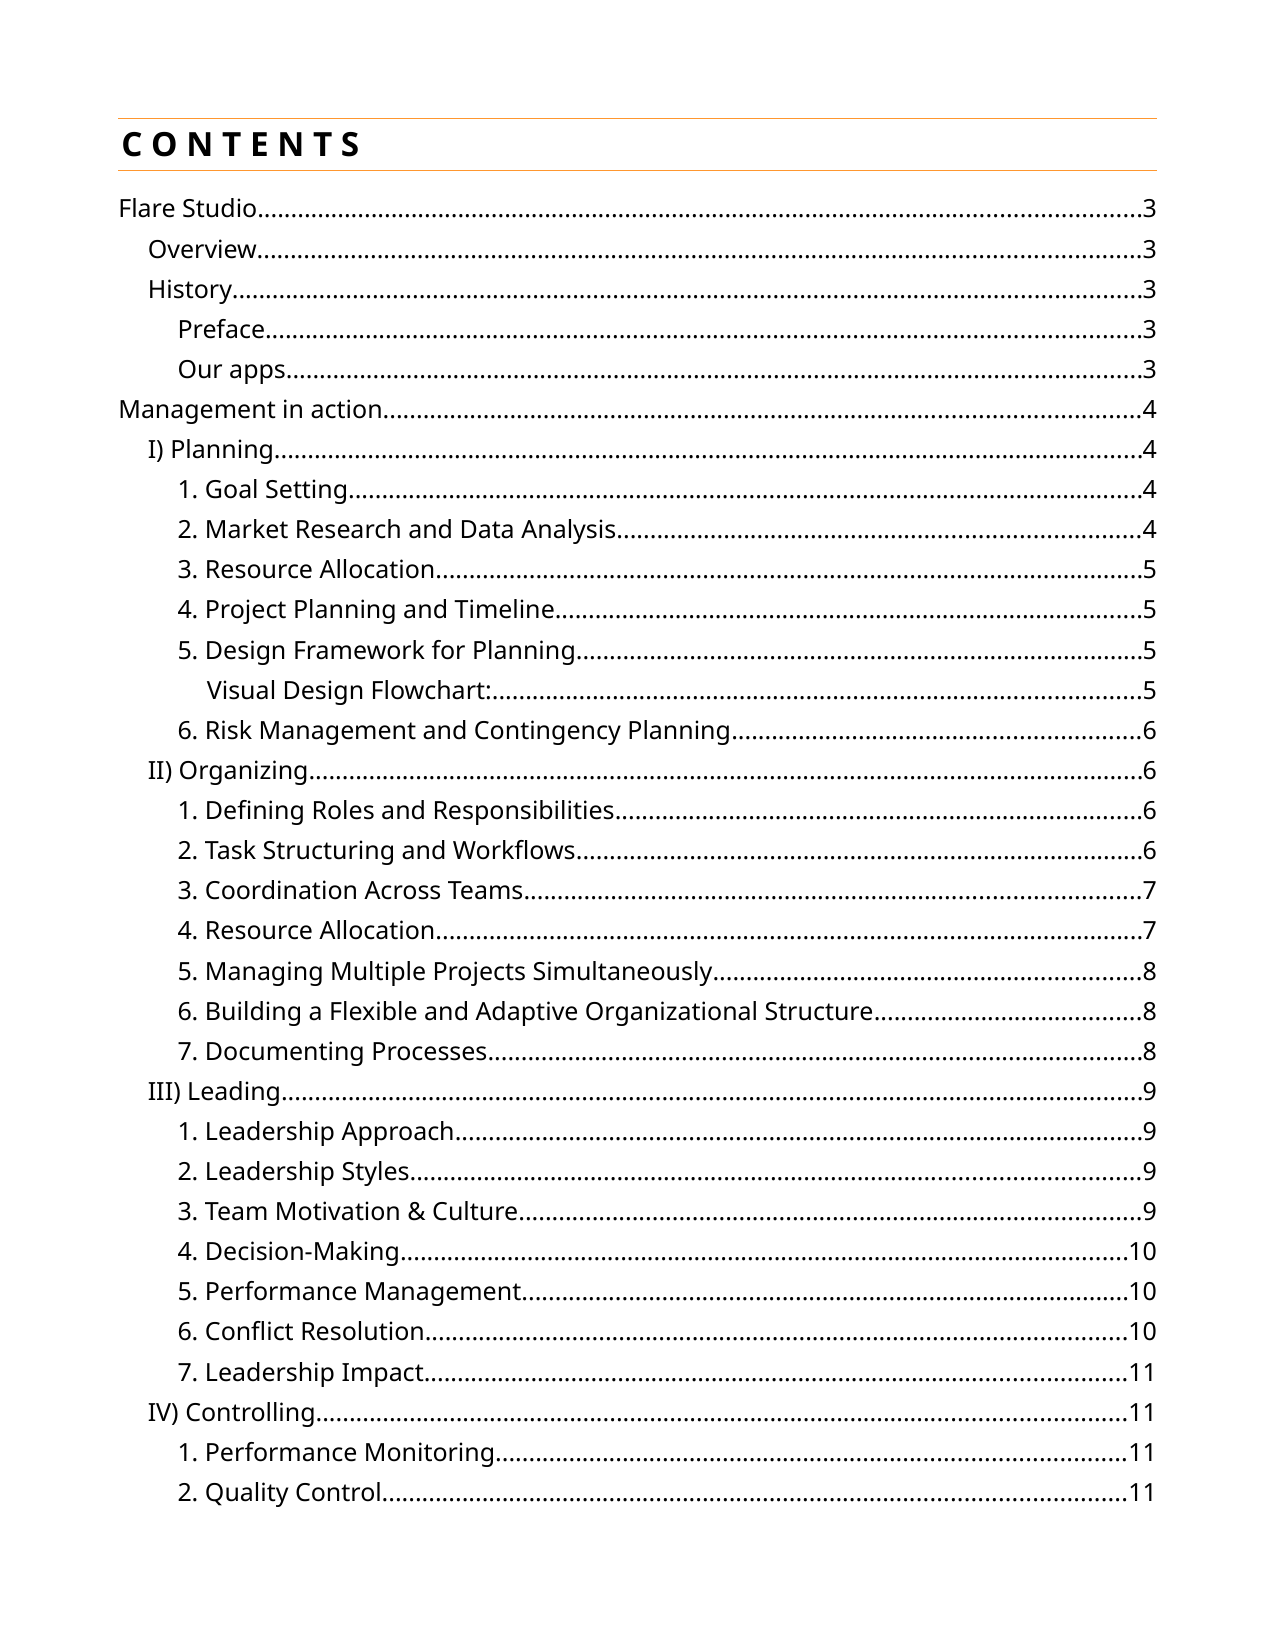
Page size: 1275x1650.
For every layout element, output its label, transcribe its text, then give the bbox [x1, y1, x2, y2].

text 3. Coordination Across Teams 7 [177, 873, 1157, 907]
text 4. Project Planning and Timeline 5 [177, 592, 1157, 626]
text II) Organizing 6 [148, 753, 1157, 787]
text 6. Risk Management and Contingency Planning 6 [177, 712, 1157, 747]
text 2. Market Research and Data Analysis 4 [177, 512, 1157, 546]
text 3. Resource Allocation 5 [177, 552, 1157, 586]
text 6. Conflict Resolution 10 [177, 1314, 1157, 1348]
text 1. Defining Roles and Responsibilities 6 [177, 793, 1157, 827]
text Visual Design Flowchart: 5 [207, 672, 1157, 706]
text Flare Studio 3 [118, 191, 1157, 225]
text 1. Leadership Approach 9 [177, 1113, 1157, 1148]
text 6. Building a Flexible and Adaptive Organizational Structure 8 [177, 993, 1157, 1027]
text 2. Quality Control 11 [177, 1474, 1157, 1508]
text History 3 [148, 271, 1157, 305]
text 3. Team Motivation & Culture 9 [177, 1194, 1157, 1228]
text Our apps 3 [177, 352, 1157, 386]
text 1. Performance Monitoring 11 [177, 1434, 1157, 1468]
text 4. Resource Allocation 7 [177, 913, 1157, 947]
text Overview 3 [148, 231, 1157, 265]
text 5. Performance Management 10 [177, 1274, 1157, 1308]
text Preface 3 [177, 311, 1157, 346]
text 2. Task Structuring and Workflows 6 [177, 833, 1157, 867]
text C O N T E N T S [118, 119, 1157, 170]
text 5. Managing Multiple Projects Simultaneously 8 [177, 953, 1157, 987]
text IV) Controlling 11 [148, 1394, 1157, 1428]
text I) Planning 4 [148, 432, 1157, 466]
text III) Leading 9 [148, 1073, 1157, 1107]
text 4. Decision-Making 10 [177, 1234, 1157, 1268]
text 5. Design Framework for Planning 5 [177, 632, 1157, 666]
text 1. Goal Setting 4 [177, 472, 1157, 506]
text Management in action 4 [118, 392, 1157, 426]
text 2. Leadership Styles 9 [177, 1154, 1157, 1188]
text 7. Documenting Processes 8 [177, 1033, 1157, 1067]
text 7. Leadership Impact 11 [177, 1354, 1157, 1388]
